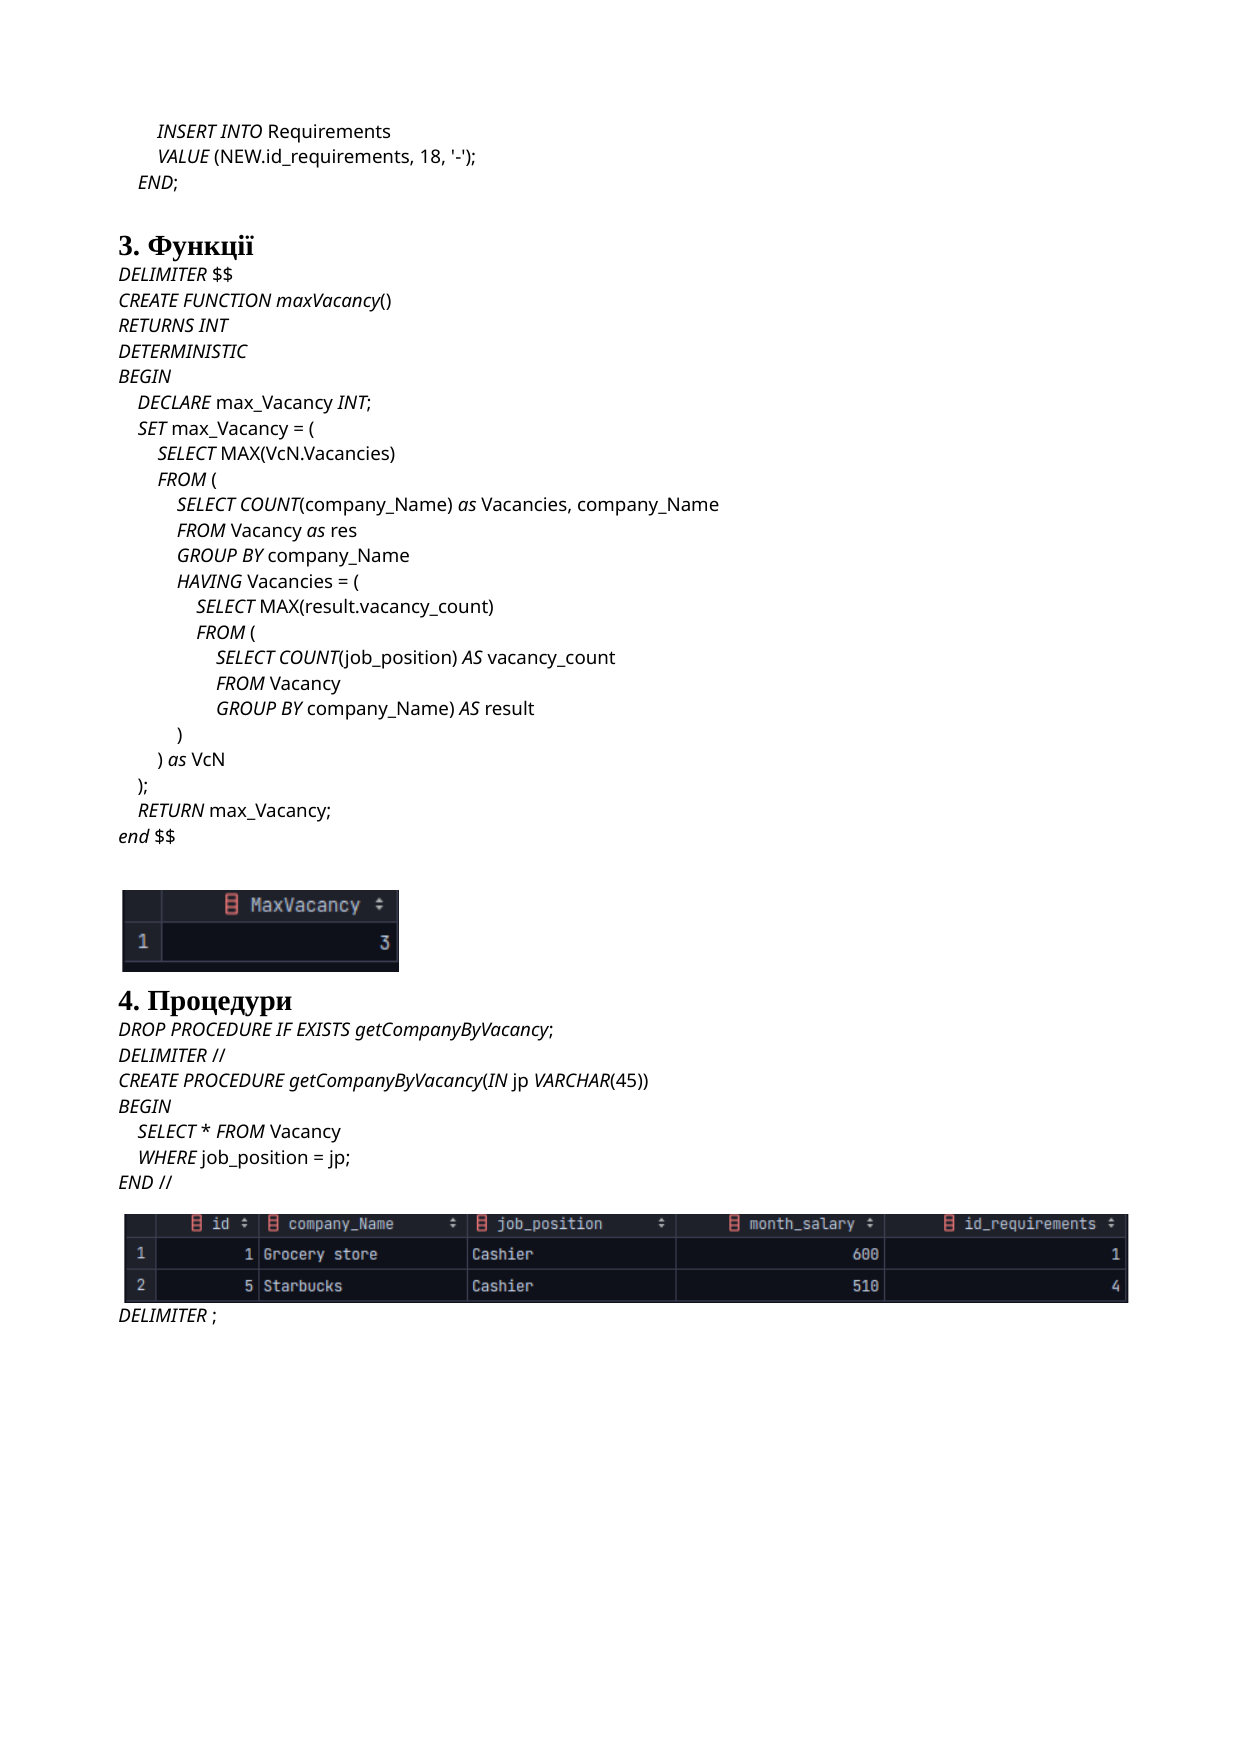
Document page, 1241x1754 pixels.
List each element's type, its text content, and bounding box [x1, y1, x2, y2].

text DELIMITER $$ CREATE FUNCTION maxVacancy() RETURNS INT DETERMINISTIC BEGIN DECLARE max_Vacancy INT; SET max_Vacancy = ( SELECT MAX(VcN.Vacancies) FROM ( SELECT COUNT(company_Name) as Vacancies, company_Name FROM Vacancy as res GROUP BY company_Name HAVING Vacancies = ( SELECT MAX(result.vacancy_count) FROM ( SELECT COUNT(job_position) AS vacancy_count FROM Vacancy GROUP BY company_Name) AS result ) ) as VcN ); RETURN max_Vacancy; end $$ [118, 262, 1122, 849]
text 4. Процедури [118, 983, 1122, 1016]
picture [124, 1214, 1129, 1303]
picture [122, 890, 399, 972]
text INSERT INTO Requirements VALUE (NEW.id_requirements, 18, '-'); END; [118, 118, 1122, 228]
text 3. Функції [118, 228, 1122, 262]
text DROP PROCEDURE IF EXISTS getCompanyByVacancy; DELIMITER // CREATE PROCEDURE getCompanyByVacancy(IN jp VARCHAR(45)) BEGIN SELECT * FROM Vacancy WHERE job_position = jp; END // DELIMITER ; [118, 1016, 1122, 1362]
